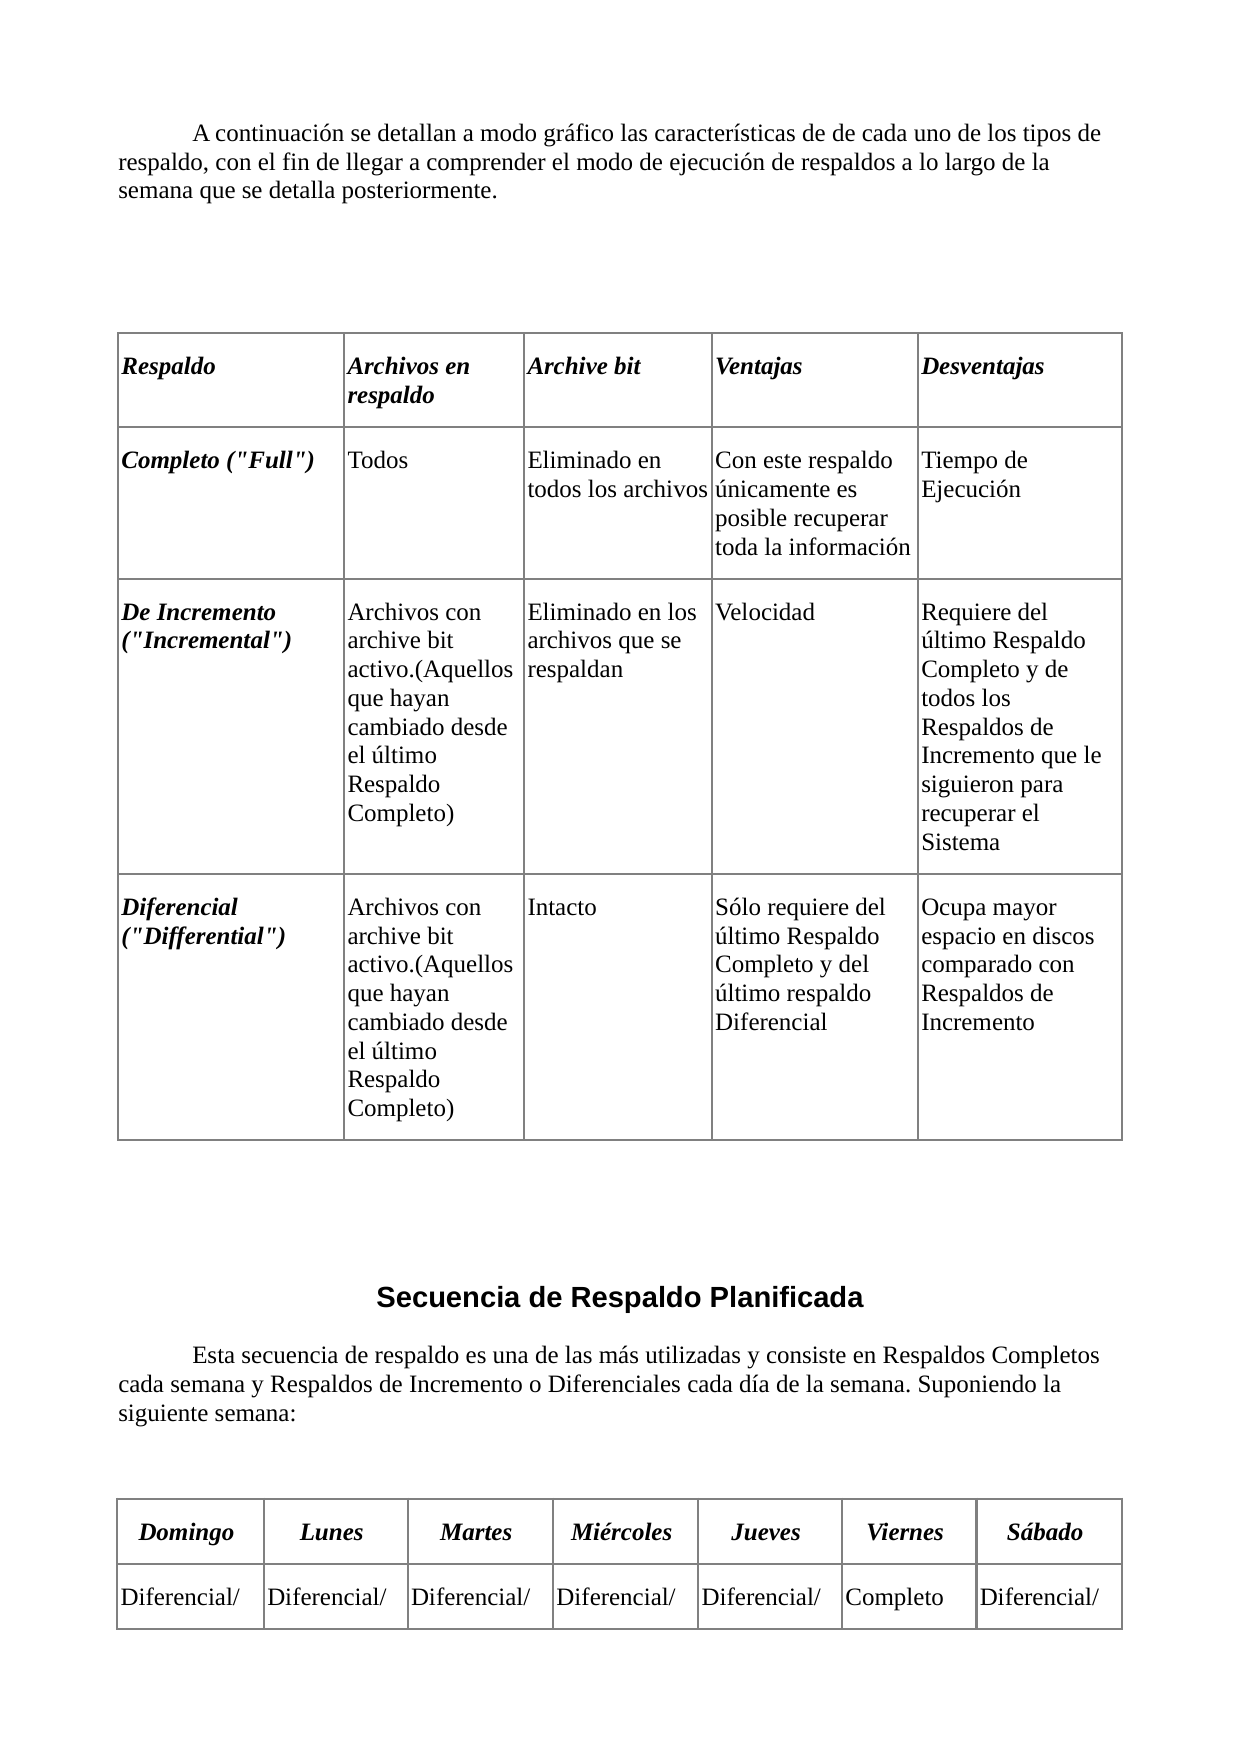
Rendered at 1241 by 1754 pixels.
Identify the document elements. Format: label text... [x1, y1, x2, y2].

table_header Miércoles [554, 1500, 697, 1563]
table_cell Archivos con archive bit activo.(Aquellos que hayan cambiado desde el último Respaldo Completo) [345, 580, 523, 873]
table_header Archivos en respaldo [345, 334, 523, 426]
table_header Sábado [978, 1500, 1121, 1563]
table_cell Eliminado en todos los archivos [525, 428, 711, 578]
text A continuación se detallan a modo gráfico las características de de cada uno de los tipos de respaldo, con el fin de llegar a comprender el modo de ejecución de respaldos a lo largo de la semana que se detalla posteriormente. [118, 118, 1122, 204]
table_cell Diferencial/ [554, 1565, 697, 1628]
table_header Viernes [843, 1500, 975, 1563]
table_cell Diferencial/ [118, 1565, 263, 1628]
table_header Ventajas [713, 334, 917, 426]
table_cell Ocupa mayor espacio en discos comparado con Respaldos de Incremento [919, 875, 1121, 1139]
table_cell Con este respaldo únicamente es posible recuperar toda la información [713, 428, 917, 578]
table_cell Archivos con archive bit activo.(Aquellos que hayan cambiado desde el último Respaldo Completo) [345, 875, 523, 1139]
table_header Respaldo [119, 334, 343, 426]
table_header Lunes [265, 1500, 407, 1563]
table_header Domingo [118, 1500, 263, 1563]
table_cell Diferencial/ [409, 1565, 552, 1628]
table_cell De Incremento ("Incremental") [119, 580, 343, 873]
table_cell Diferencial/ [978, 1565, 1121, 1628]
table_cell Diferencial/ [265, 1565, 407, 1628]
table_cell Intacto [525, 875, 711, 1139]
table_cell Diferencial/ [699, 1565, 841, 1628]
table_header Desventajas [919, 334, 1121, 426]
table_cell Sólo requiere del último Respaldo Completo y del último respaldo Diferencial [713, 875, 917, 1139]
table_cell Requiere del último Respaldo Completo y de todos los Respaldos de Incremento que le siguieron para recuperar el Sistema [919, 580, 1121, 873]
table_cell Completo ("Full") [119, 428, 343, 578]
table_cell Eliminado en los archivos que se respaldan [525, 580, 711, 873]
table_cell Tiempo de Ejecución [919, 428, 1121, 578]
table_cell Diferencial ("Differential") [119, 875, 343, 1139]
table_cell Todos [345, 428, 523, 578]
text Esta secuencia de respaldo es una de las más utilizadas y consiste en Respaldos Completos cada semana y Respaldos de Incremento o Diferenciales cada día de la semana. Suponiendo la siguiente semana: [118, 1340, 1122, 1426]
table_header Martes [409, 1500, 552, 1563]
table_cell Velocidad [713, 580, 917, 873]
subtitle Secuencia de Respaldo Planificada [118, 1280, 1122, 1314]
table_header Archive bit [525, 334, 711, 426]
table_header Jueves [699, 1500, 841, 1563]
table_cell Completo [843, 1565, 975, 1628]
